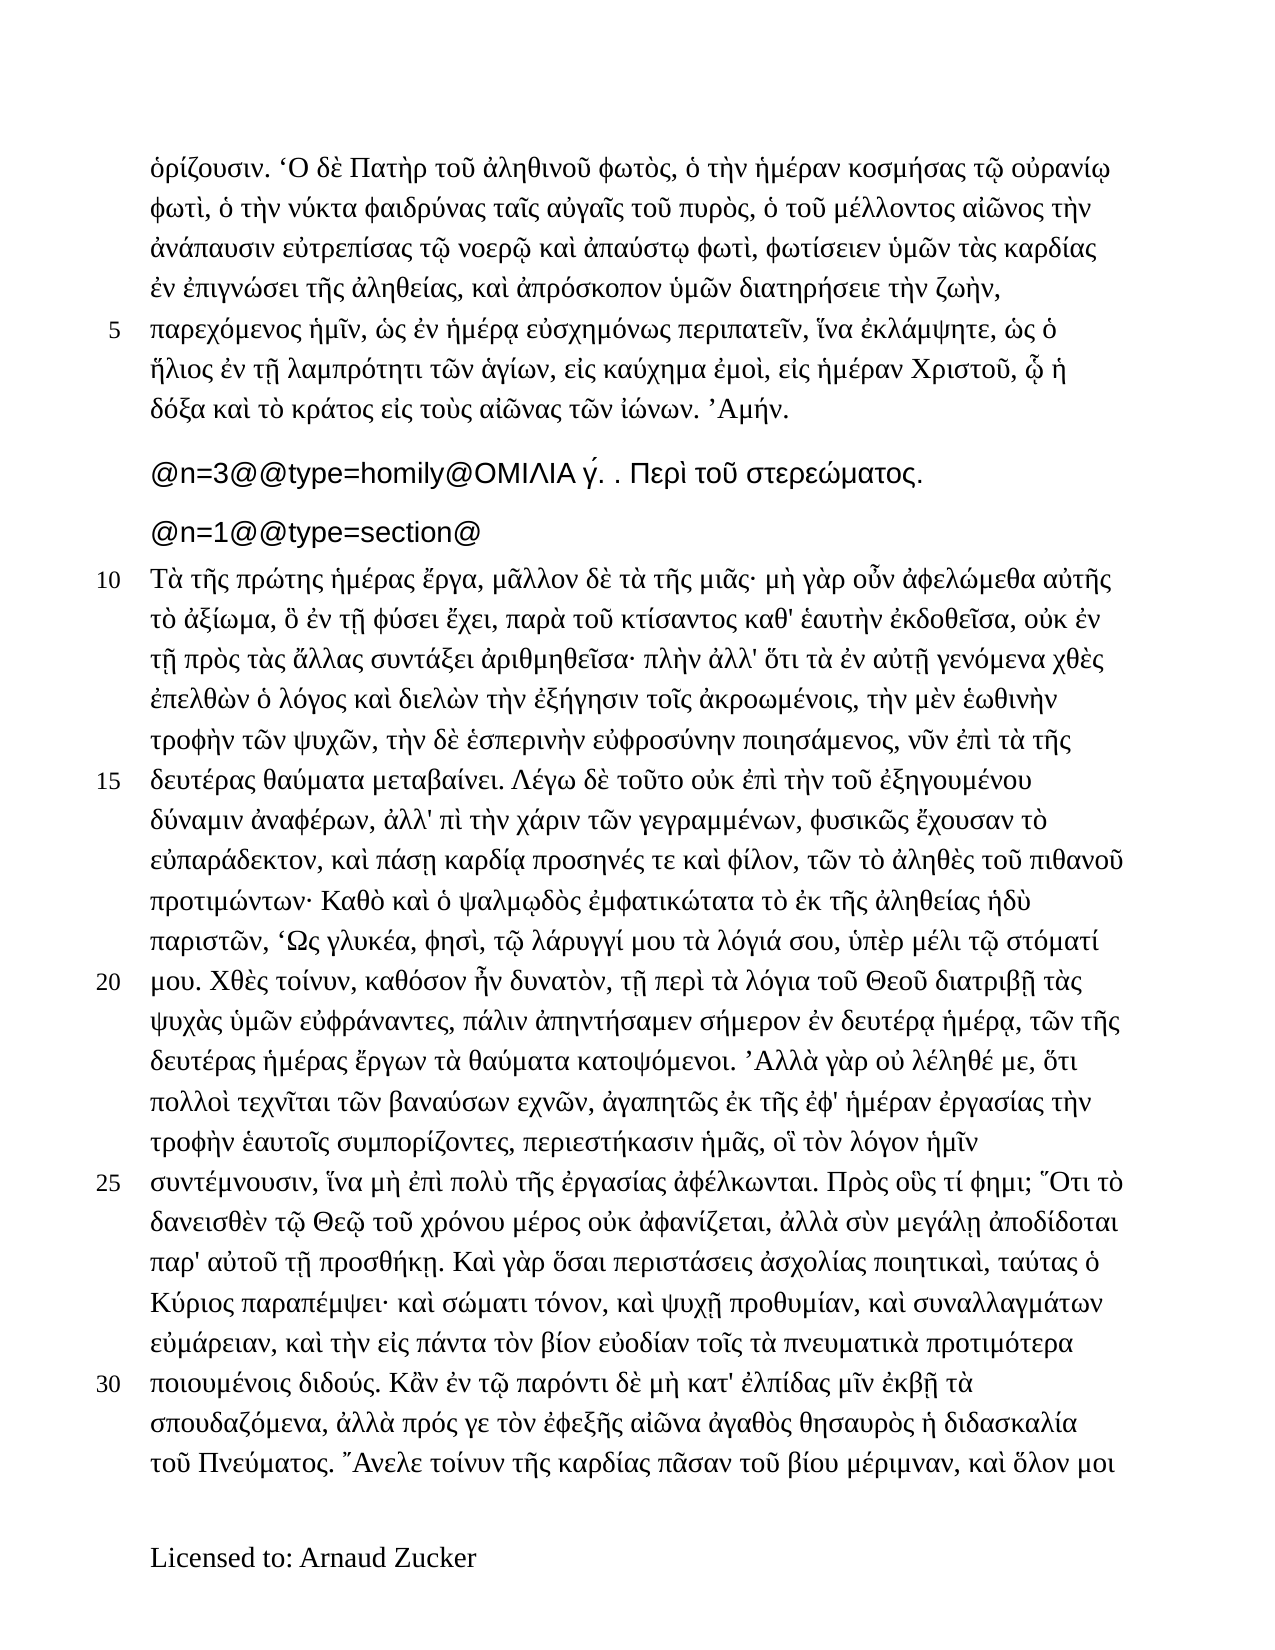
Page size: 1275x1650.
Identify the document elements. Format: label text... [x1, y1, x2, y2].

subtitle @n=3@@type=homily@ΟΜΙΛΙΑ γ́. . Περὶ τοῦ στερεώματος. [150, 456, 1125, 490]
text Τὰ τῆς πρώτης ἡμέρας ἔργα, μᾶλλον δὲ τὰ τῆς μιᾶς· μὴ γὰρ οὖν ἀϕελώμεθα αὐτῆς τὸ ἀξίωμα, ὃ ἐν τῇ ϕύσει ἔχει, παρὰ τοῦ κτίσαντος καθ' ἑαυτὴν ἐκδοθεῖσα, οὐκ ἐν τῇ πρὸς τὰς ἄλλας συντάξει ἀριθμηθεῖσα· πλὴν ἀλλ' ὅτι τὰ ἐν αὐτῇ γενόμενα χθὲς ἐπελθὼν ὁ λόγος καὶ διελὼν τὴν ἐξήγησιν τοῖς ἀκροωμένοις, τὴν μὲν ἑωθινὴν τροϕὴν τῶν ψυχῶν, τὴν δὲ ἑσπερινὴν εὐϕροσύνην ποιησάμενος, νῦν ἐπὶ τὰ τῆς δευτέρας θαύματα μεταβαίνει. Λέγω δὲ τοῦτο οὐκ ἐπὶ τὴν τοῦ ἐξηγουμένου δύναμιν ἀναϕέρων, ἀλλ' πὶ τὴν χάριν τῶν γεγραμμένων, ϕυσικῶς ἔχουσαν τὸ εὐπαράδεκτον, καὶ πάσῃ καρδίᾳ προσηνές τε καὶ ϕίλον, τῶν τὸ ἀληθὲς τοῦ πιθανοῦ προτιμώντων· Καθὸ καὶ ὁ ψαλμῳδὸς ἐμϕατικώτατα τὸ ἐκ τῆς ἀληθείας ἡδὺ παριστῶν, ‘Ως γλυκέα, ϕησὶ, τῷ λάρυγγί μου τὰ λόγιά σου, ὑπὲρ μέλι τῷ στόματί μου. Χθὲς τοίνυν, καθόσον ἦν δυνατὸν, τῇ περὶ τὰ λόγια τοῦ Θεοῦ διατριβῇ τὰς ψυχὰς ὑμῶν εὐϕράναντες, πάλιν ἀπηντήσαμεν σήμερον ἐν δευτέρᾳ ἡμέρᾳ, τῶν τῆς δευτέρας ἡμέρας ἔργων τὰ θαύματα κατοψόμενοι. ’Αλλὰ γὰρ οὐ λέληθέ με, ὅτι πολλοὶ τεχνῖται τῶν βαναύσων εχνῶν, ἀγαπητῶς ἐκ τῆς ἐϕ' ἡμέραν ἐργασίας τὴν τροϕὴν ἑαυτοῖς συμπορίζοντες, περιεστήκασιν ἡμᾶς, οἳ τὸν λόγον ἡμῖν συντέμνουσιν, ἵνα μὴ ἐπὶ πολὺ τῆς ἐργασίας ἀϕέλκωνται. Πρὸς οὓς τί ϕημι; ῞Οτι τὸ δανεισθὲν τῷ Θεῷ τοῦ χρόνου μέρος οὐκ ἀϕανίζεται, ἀλλὰ σὺν μεγάλῃ ἀποδίδοται παρ' αὐτοῦ τῇ προσθήκῃ. Καὶ γὰρ ὅσαι περιστάσεις ἀσχολίας ποιητικαὶ, ταύτας ὁ Κύριος παραπέμψει· καὶ σώματι τόνον, καὶ ψυχῇ προθυμίαν, καὶ συναλλαγμάτων εὐμάρειαν, καὶ τὴν εἰς πάντα τὸν βίον εὐοδίαν τοῖς τὰ πνευματικὰ προτιμότερα ποιουμένοις διδούς. Κἂν ἐν τῷ παρόντι δὲ μὴ κατ' ἐλπίδας μῖν ἐκβῇ τὰ σπουδαζόμενα, ἀλλὰ πρός γε τὸν ἐϕεξῆς αἰῶνα ἀγαθὸς θησαυρὸς ἡ διδασκαλία τοῦ Πνεύματος. ῎Ανελε τοίνυν τῆς καρδίας πᾶσαν τοῦ βίου μέριμναν, καὶ ὅλον μοι [150, 561, 1125, 1479]
subtitle @n=1@@type=section@ [150, 515, 1125, 548]
text ὁρίζουσιν. ‘Ο δὲ Πατὴρ τοῦ ἀληθινοῦ ϕωτὸς, ὁ τὴν ἡμέραν κοσμήσας τῷ οὐρανίῳ ϕωτὶ, ὁ τὴν νύκτα ϕαιδρύνας ταῖς αὐγαῖς τοῦ πυρὸς, ὁ τοῦ μέλλοντος αἰῶνος τὴν ἀνάπαυσιν εὐτρεπίσας τῷ νοερῷ καὶ ἀπαύστῳ ϕωτὶ, ϕωτίσειεν ὑμῶν τὰς καρδίας ἐν ἐπιγνώσει τῆς ἀληθείας, καὶ ἀπρόσκοπον ὑμῶν διατηρήσειε τὴν ζωὴν, παρεχόμενος ἡμῖν, ὡς ἐν ἡμέρᾳ εὐσχημόνως περιπατεῖν, ἵνα ἐκλάμψητε, ὡς ὁ ἥλιος ἐν τῇ λαμπρότητι τῶν ἁγίων, εἰς καύχημα ἐμοὶ, εἰς ἡμέραν Χριστοῦ, ᾧ ἡ δόξα καὶ τὸ κράτος εἰς τοὺς αἰῶνας τῶν ἰώνων. ’Αμήν. [150, 150, 1125, 425]
